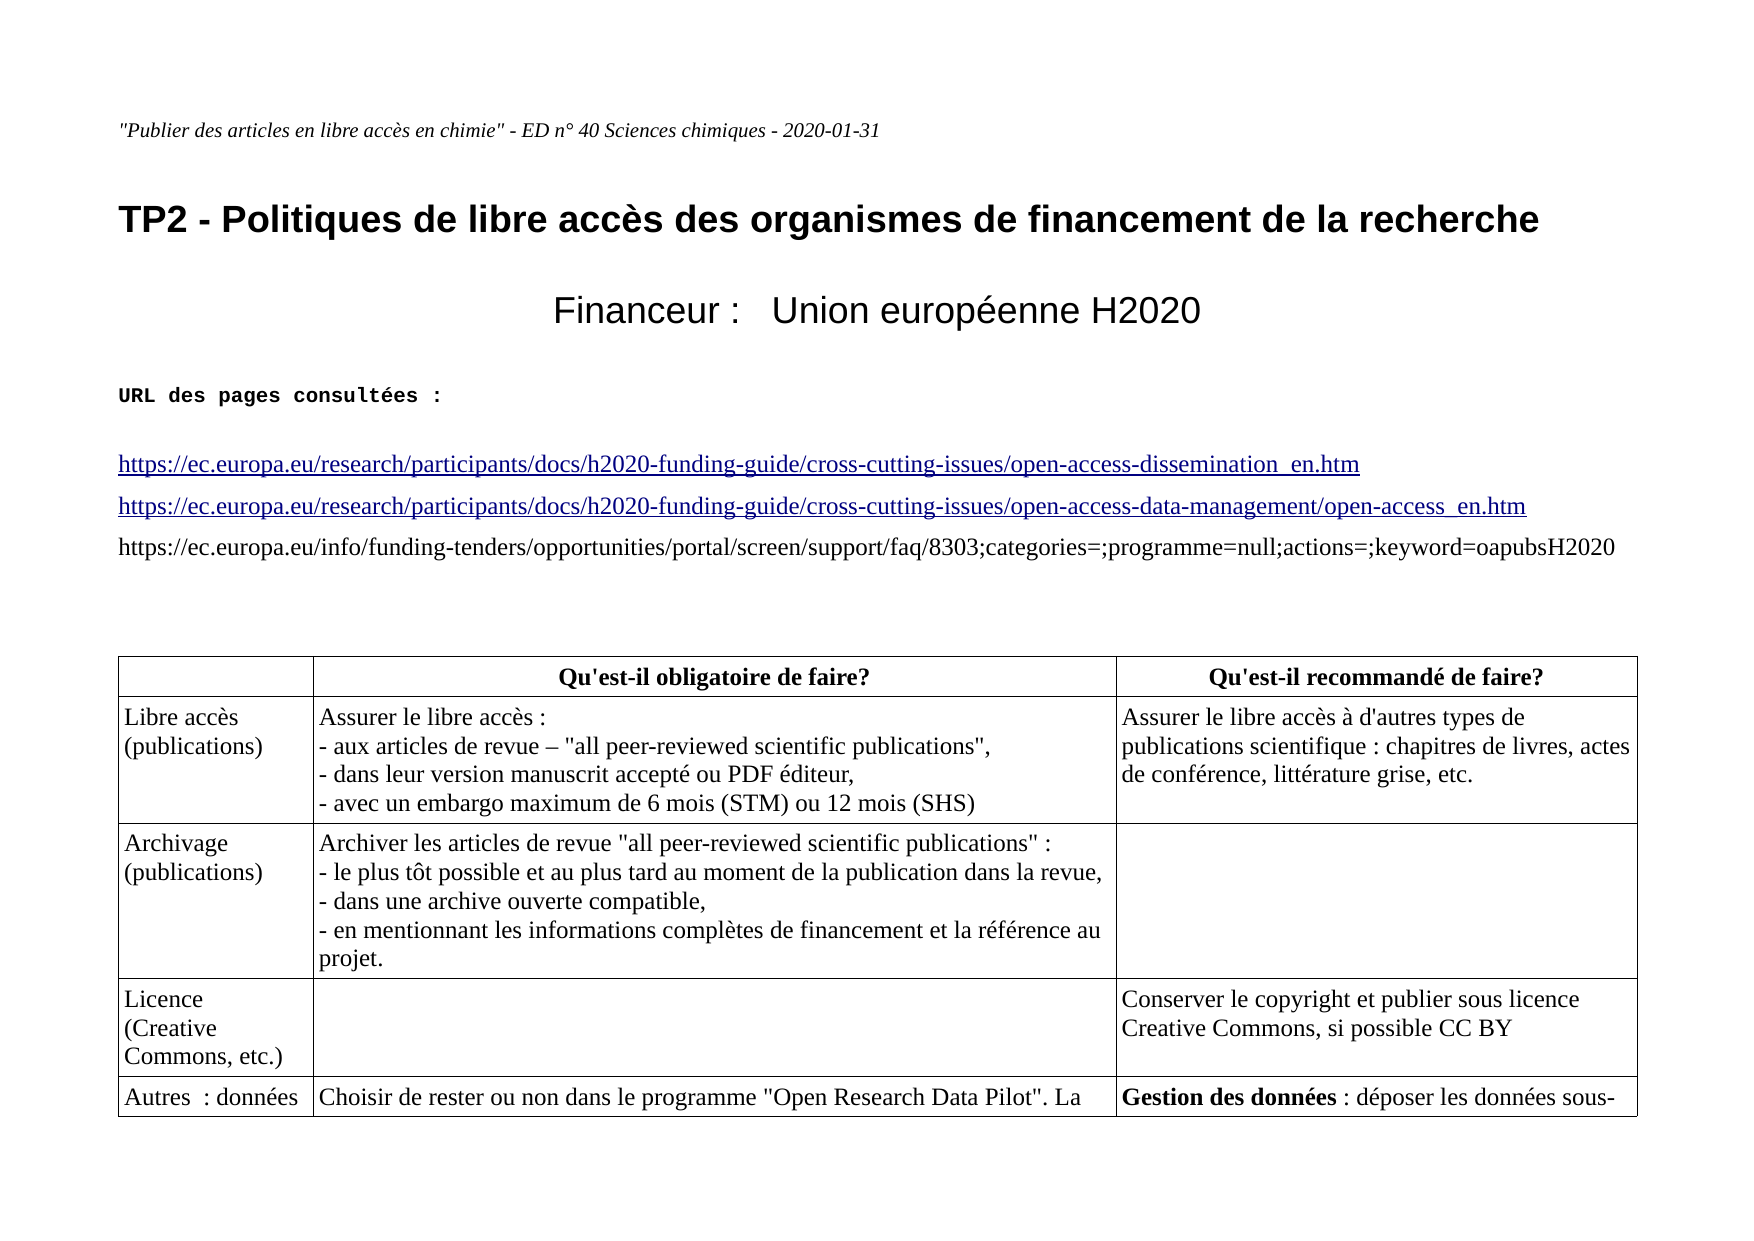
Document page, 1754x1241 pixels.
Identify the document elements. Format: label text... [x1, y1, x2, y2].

table_cell Libre accès (publications) [119, 697, 313, 823]
table_header [119, 657, 313, 696]
table_cell Choisir de rester ou non dans le programme "Open Research Data Pilot". La [314, 1077, 1116, 1116]
table_cell Licence (Creative Commons, etc.) [119, 979, 313, 1076]
text URL des pages consultées : [118, 385, 1636, 408]
table_cell Archiver les articles de revue "all peer-reviewed scientific publications" : - le plus tôt possible et au plus tard au moment de la publication dans la revue, - dans une archive ouverte compatible, - en mentionnant les informations complètes de financement et la référence au projet. [314, 824, 1116, 978]
table_cell [314, 979, 1116, 1076]
table_cell Gestion des données : déposer les données sous- [1117, 1077, 1637, 1116]
table_cell Assurer le libre accès : - aux articles de revue – "all peer-reviewed scientific publications", - dans leur version manuscrit accepté ou PDF éditeur, - avec un embargo maximum de 6 mois (STM) ou 12 mois (SHS) [314, 697, 1116, 823]
table_cell Assurer le libre accès à d'autres types de publications scientifique : chapitres de livres, actes de conférence, littérature grise, etc. [1117, 697, 1637, 823]
table_cell Autres : données [119, 1077, 313, 1116]
subtitle Financeur : Union européenne H2020 [118, 288, 1636, 331]
table_cell Conserver le copyright et publier sous licence Creative Commons, si possible CC BY [1117, 979, 1637, 1076]
subtitle TP2 - Politiques de libre accès des organismes de financement de la recherche [118, 197, 1636, 240]
table_header Qu'est-il recommandé de faire? [1117, 657, 1637, 696]
table_cell Archivage (publications) [119, 824, 313, 978]
text https://ec.europa.eu/info/funding-tenders/opportunities/portal/screen/support/faq/8303;categories=;programme=null;actions=;keyword=oapubsH2020 [118, 532, 1636, 561]
text https://ec.europa.eu/research/participants/docs/h2020-funding-guide/cross-cutting-issues/open-access-dissemination_en.htm [118, 449, 1636, 478]
table_header Qu'est-il obligatoire de faire? [314, 657, 1116, 696]
text https://ec.europa.eu/research/participants/docs/h2020-funding-guide/cross-cutting-issues/open-access-data-management/open-access_en.htm [118, 491, 1636, 519]
table_cell [1117, 824, 1637, 978]
